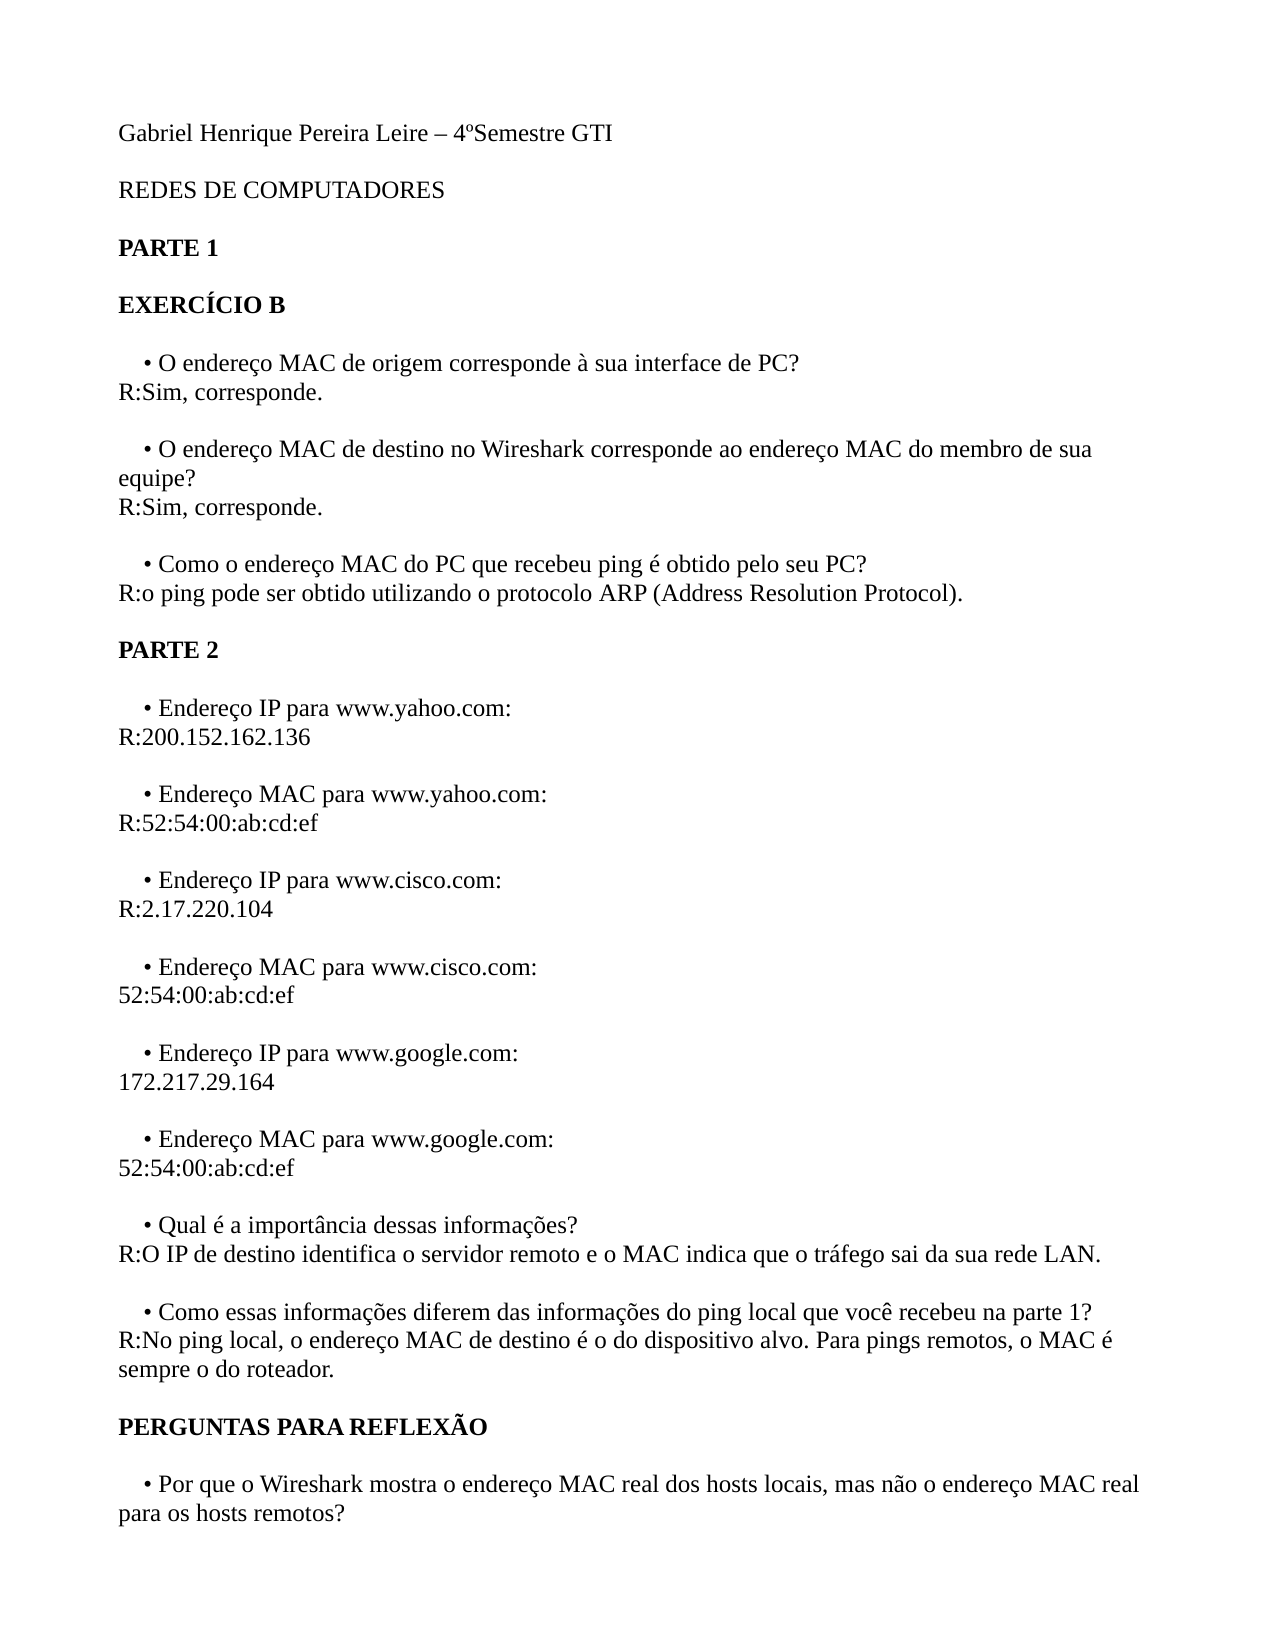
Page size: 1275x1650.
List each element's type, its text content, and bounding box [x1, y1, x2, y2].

text R:No ping local, o endereço MAC de destino é o do dispositivo alvo. Para pings remotos, o MAC é sempre o do roteador. [118, 1326, 1157, 1383]
text R:Sim, corresponde. [118, 377, 1157, 406]
text • Qual é a importância dessas informações? [118, 1211, 1157, 1239]
text PARTE 2 [118, 636, 1157, 664]
text • Endereço IP para www.google.com: [118, 1038, 1157, 1067]
text PARTE 1 [118, 233, 1157, 262]
text 172.217.29.164 [118, 1067, 1157, 1096]
text • Endereço MAC para www.google.com: [118, 1124, 1157, 1153]
text • Endereço IP para www.cisco.com: [118, 866, 1157, 894]
text R:200.152.162.136 [118, 722, 1157, 751]
text • Endereço MAC para www.cisco.com: [118, 952, 1157, 981]
text R:52:54:00:ab:cd:ef [118, 808, 1157, 837]
text • Por que o Wireshark mostra o endereço MAC real dos hosts locais, mas não o endereço MAC real para os hosts remotos? [118, 1469, 1157, 1527]
text • O endereço MAC de origem corresponde à sua interface de PC? [118, 348, 1157, 377]
text R:Sim, corresponde. [118, 492, 1157, 521]
text • O endereço MAC de destino no Wireshark corresponde ao endereço MAC do membro de sua equipe? [118, 434, 1157, 492]
text R:o ping pode ser obtido utilizando o protocolo ARP (Address Resolution Protocol). [118, 578, 1157, 607]
text 52:54:00:ab:cd:ef [118, 981, 1157, 1009]
text EXERCÍCIO B [118, 291, 1157, 319]
text REDES DE COMPUTADORES [118, 176, 1157, 204]
text PERGUNTAS PARA REFLEXÃO [118, 1412, 1157, 1441]
text • Como o endereço MAC do PC que recebeu ping é obtido pelo seu PC? [118, 549, 1157, 578]
text 52:54:00:ab:cd:ef [118, 1153, 1157, 1182]
text • Endereço IP para www.yahoo.com: [118, 693, 1157, 722]
text R:O IP de destino identifica o servidor remoto e o MAC indica que o tráfego sai da sua rede LAN. [118, 1239, 1157, 1268]
text • Endereço MAC para www.yahoo.com: [118, 779, 1157, 808]
text R:2.17.220.104 [118, 894, 1157, 923]
text • Como essas informações diferem das informações do ping local que você recebeu na parte 1? [118, 1297, 1157, 1326]
text Gabriel Henrique Pereira Leire – 4ºSemestre GTI [118, 118, 1157, 147]
